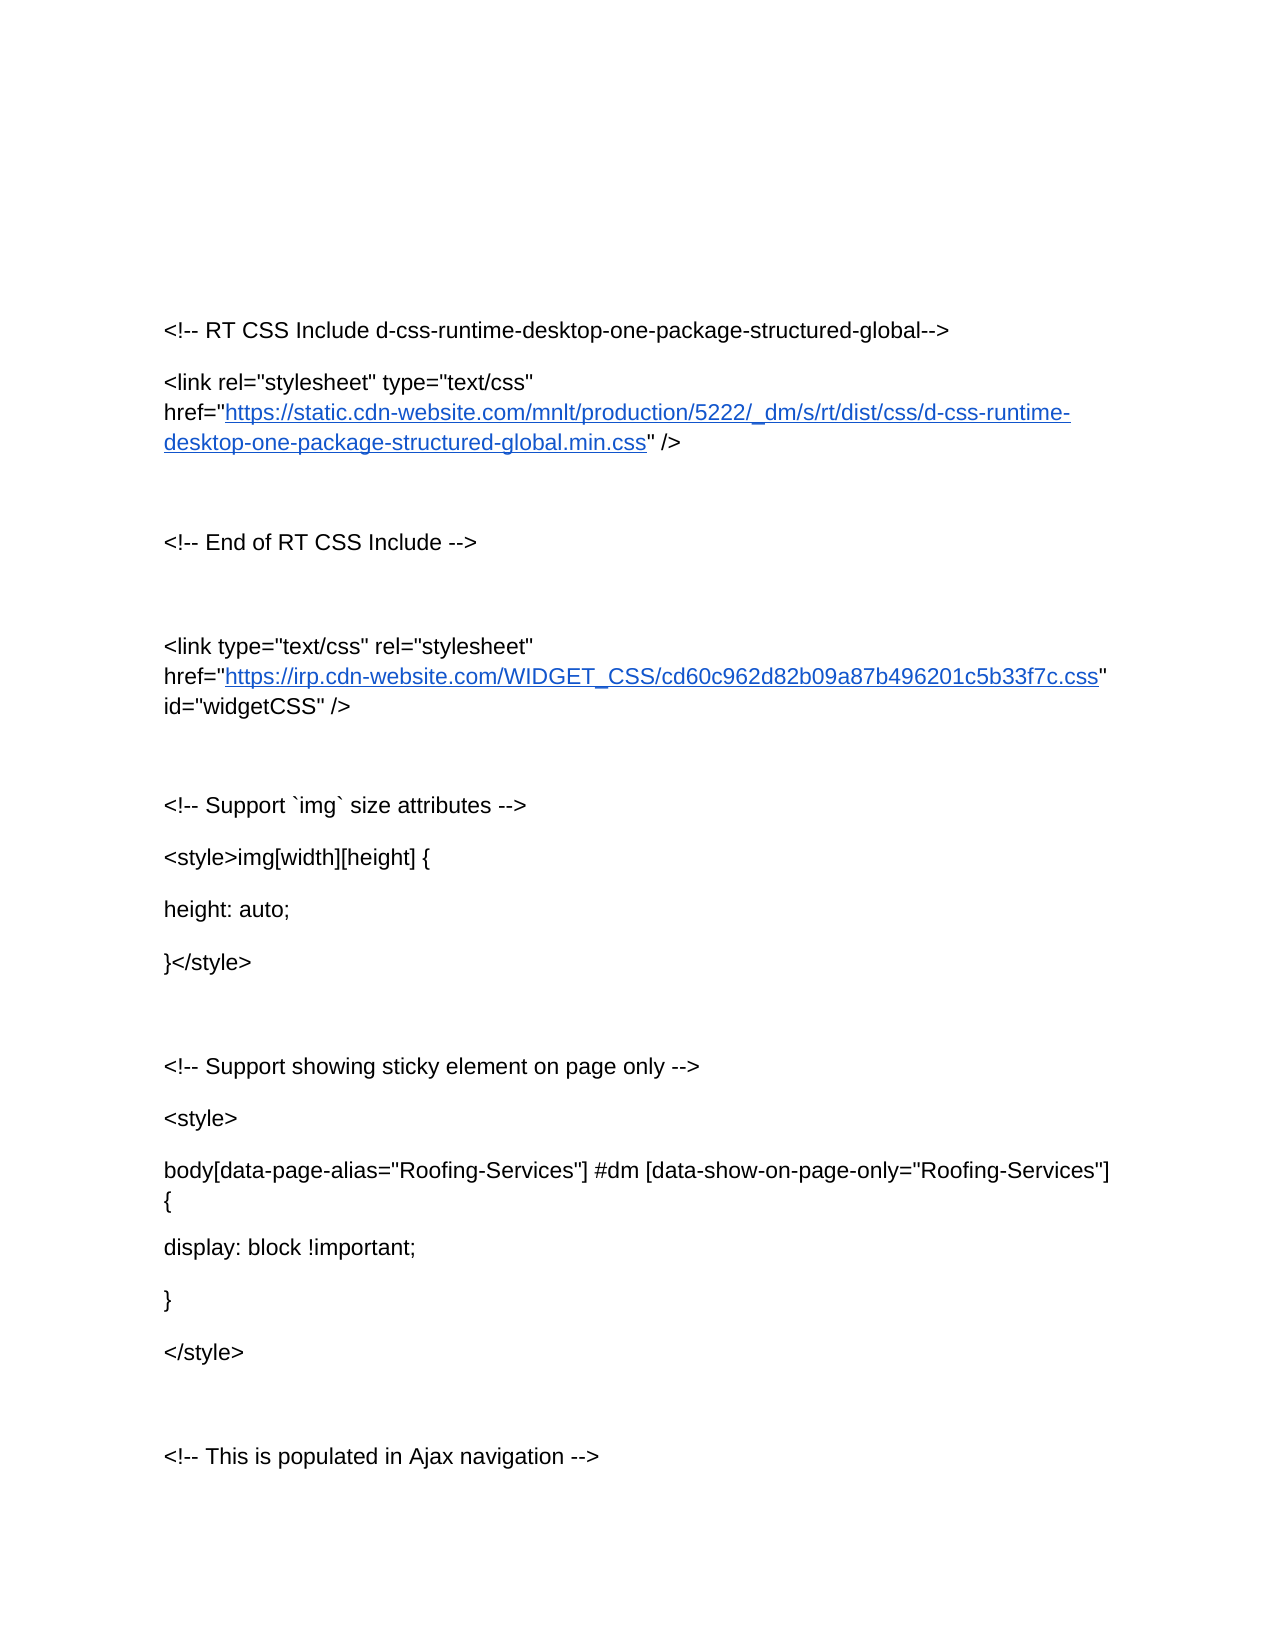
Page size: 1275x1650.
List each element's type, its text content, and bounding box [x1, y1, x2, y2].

table_cell display: block !important; [153, 1224, 1125, 1276]
table_cell <style>img[width][height] { [153, 834, 1125, 886]
table_cell }</style> [153, 938, 1125, 990]
table_cell <!-- Support `img` size attributes --> [153, 782, 1125, 834]
table_cell <!-- End of RT CSS Include --> [153, 518, 1125, 570]
table_cell } [153, 1276, 1125, 1328]
table_cell [153, 150, 1125, 202]
table_cell body[data-page-alias="Roofing-Services"] #dm [data-show-on-page-only="Roofing-Services"] { [153, 1146, 1125, 1224]
table_cell <!-- Support showing sticky element on page only --> [153, 1042, 1125, 1094]
table_cell [153, 990, 1125, 1042]
table_cell </style> [153, 1328, 1125, 1380]
table_cell [153, 466, 1125, 518]
table_cell <link type="text/css" rel="stylesheet" href="https://irp.cdn-website.com/WIDGET_CSS/cd60c962d82b09a87b496201c5b33f7c.css" id="widgetCSS" /> [153, 622, 1125, 730]
table_cell height: auto; [153, 886, 1125, 938]
table_cell <!-- This is populated in Ajax navigation --> [153, 1432, 1125, 1484]
table_cell [153, 1380, 1125, 1432]
table_cell <!-- RT CSS Include d-css-runtime-desktop-one-package-structured-global--> [153, 306, 1125, 358]
table_cell [153, 254, 1125, 306]
table_cell <style> [153, 1094, 1125, 1146]
table_cell [153, 202, 1125, 254]
table_cell [153, 730, 1125, 782]
table_cell <link rel="stylesheet" type="text/css" href="https://static.cdn-website.com/mnlt/production/5222/_dm/s/rt/dist/css/d-css-runtime-desktop-one-package-structured-global.min.css" /> [153, 358, 1125, 466]
table_cell [153, 570, 1125, 622]
